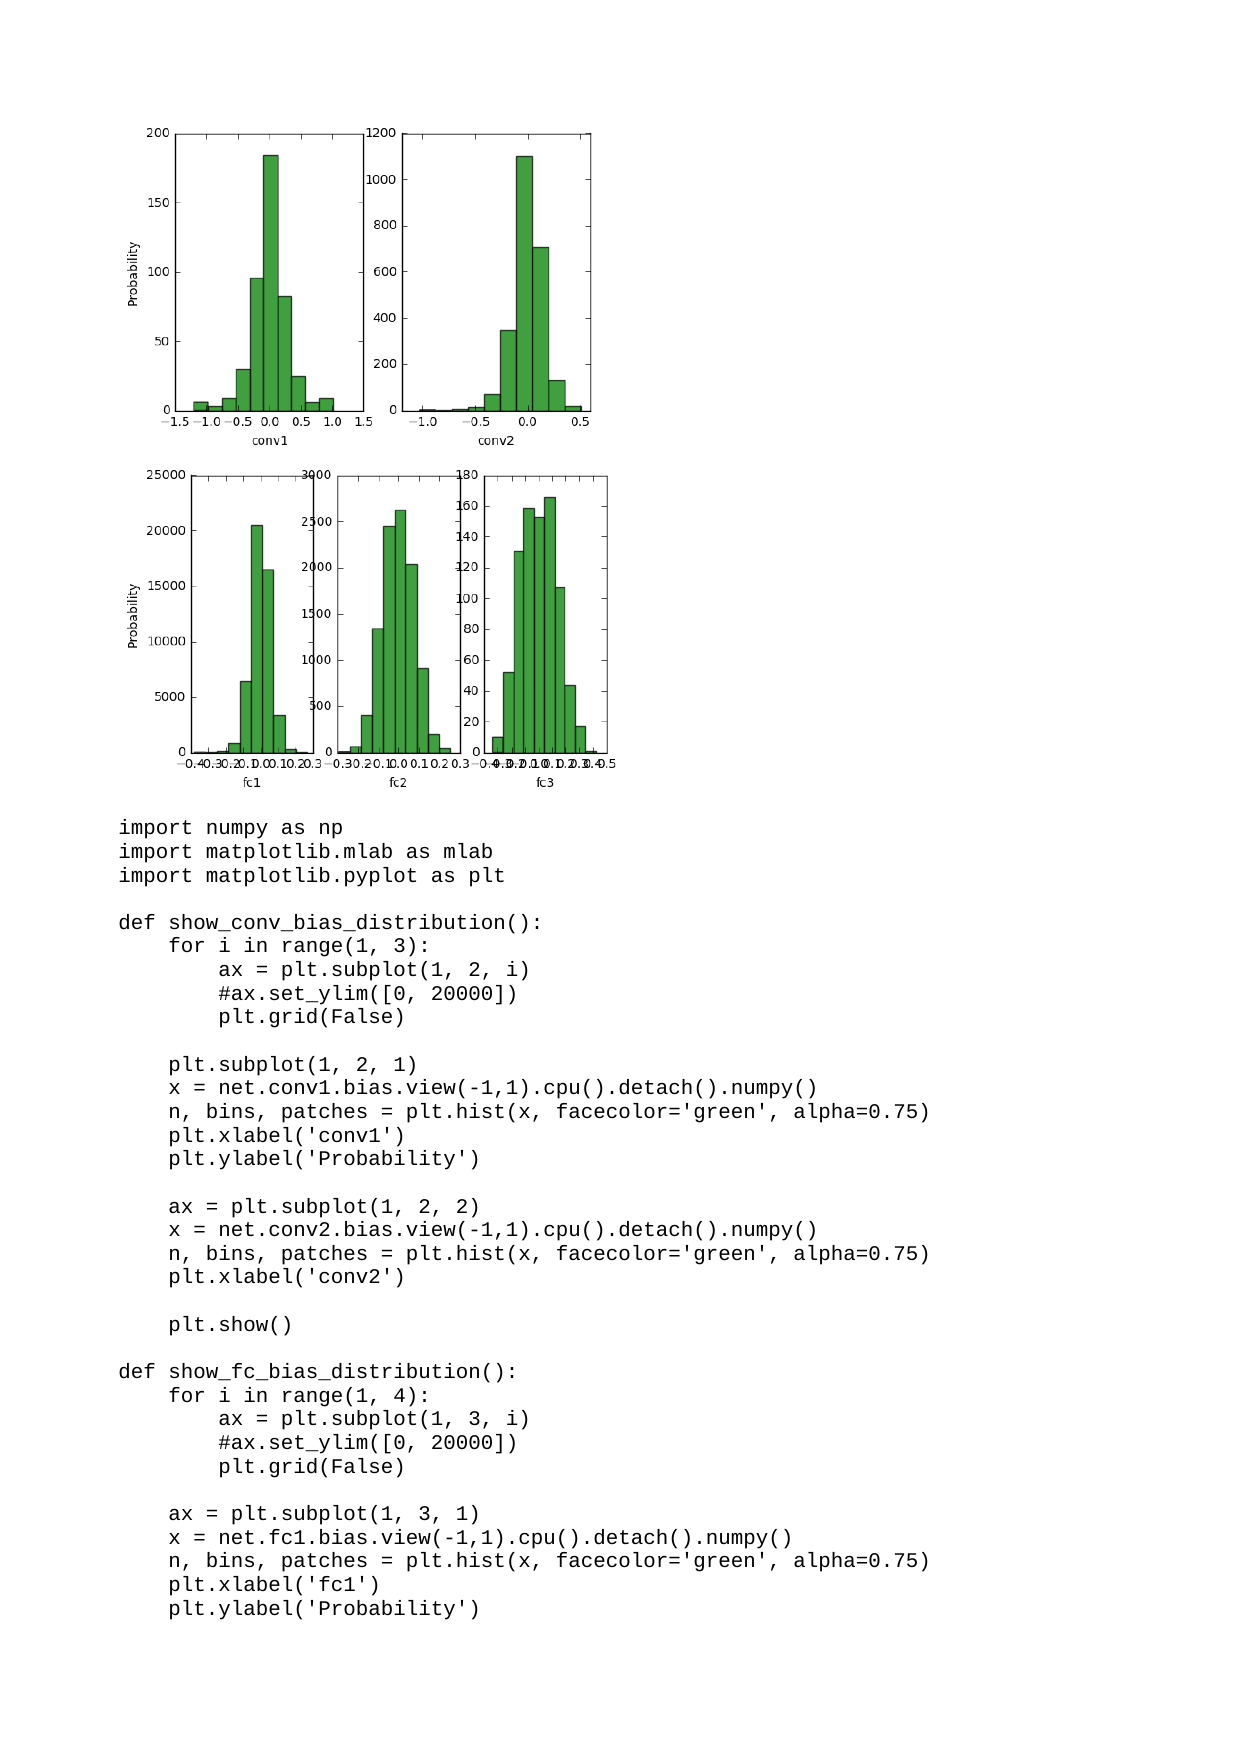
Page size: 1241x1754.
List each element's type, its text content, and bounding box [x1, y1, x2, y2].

text ax = plt.subplot(1, 3, i) [118, 1408, 1122, 1432]
text ax = plt.subplot(1, 3, 1) [118, 1503, 1122, 1527]
text ​ [118, 1290, 1122, 1314]
text plt.xlabel('conv2') [118, 1267, 1122, 1290]
text ​ [118, 1479, 1122, 1503]
text plt.ylabel('Probability') [118, 1598, 1122, 1621]
text def show_fc_bias_distribution(): [118, 1361, 1122, 1385]
text #ax.set_ylim([0, 20000]) [118, 983, 1122, 1006]
text x = net.fc1.bias.view(-1,1).cpu().detach().numpy() [118, 1527, 1122, 1550]
text plt.grid(False) [118, 1456, 1122, 1479]
text plt.grid(False) [118, 1006, 1122, 1030]
text def show_conv_bias_distribution(): [118, 912, 1122, 936]
text x = net.conv2.bias.view(-1,1).cpu().detach().numpy() [118, 1219, 1122, 1243]
text ax = plt.subplot(1, 2, i) [118, 959, 1122, 983]
text plt.xlabel('conv1') [118, 1125, 1122, 1148]
text for i in range(1, 4): [118, 1385, 1122, 1408]
text ax = plt.subplot(1, 2, 2) [118, 1196, 1122, 1219]
text #ax.set_ylim([0, 20000]) [118, 1432, 1122, 1456]
text x = net.conv1.bias.view(-1,1).cpu().detach().numpy() [118, 1077, 1122, 1101]
text n, bins, patches = plt.hist(x, facecolor='green', alpha=0.75) [118, 1101, 1122, 1125]
text plt.subplot(1, 2, 1) [118, 1054, 1122, 1077]
text plt.ylabel('Probability') [118, 1148, 1122, 1172]
text import numpy as np [118, 817, 1122, 841]
picture [118, 460, 624, 797]
text ​ [118, 888, 1122, 912]
text import matplotlib.mlab as mlab [118, 841, 1122, 864]
text for i in range(1, 3): [118, 936, 1122, 959]
text n, bins, patches = plt.hist(x, facecolor='green', alpha=0.75) [118, 1243, 1122, 1267]
text import matplotlib.pyplot as plt [118, 864, 1122, 888]
text plt.xlabel('fc1') [118, 1574, 1122, 1598]
text ​ [118, 1030, 1122, 1054]
text ​ [118, 1337, 1122, 1361]
text plt.show() [118, 1314, 1122, 1337]
text ​ [118, 1172, 1122, 1196]
text n, bins, patches = plt.hist(x, facecolor='green', alpha=0.75) [118, 1550, 1122, 1574]
picture [118, 118, 599, 455]
